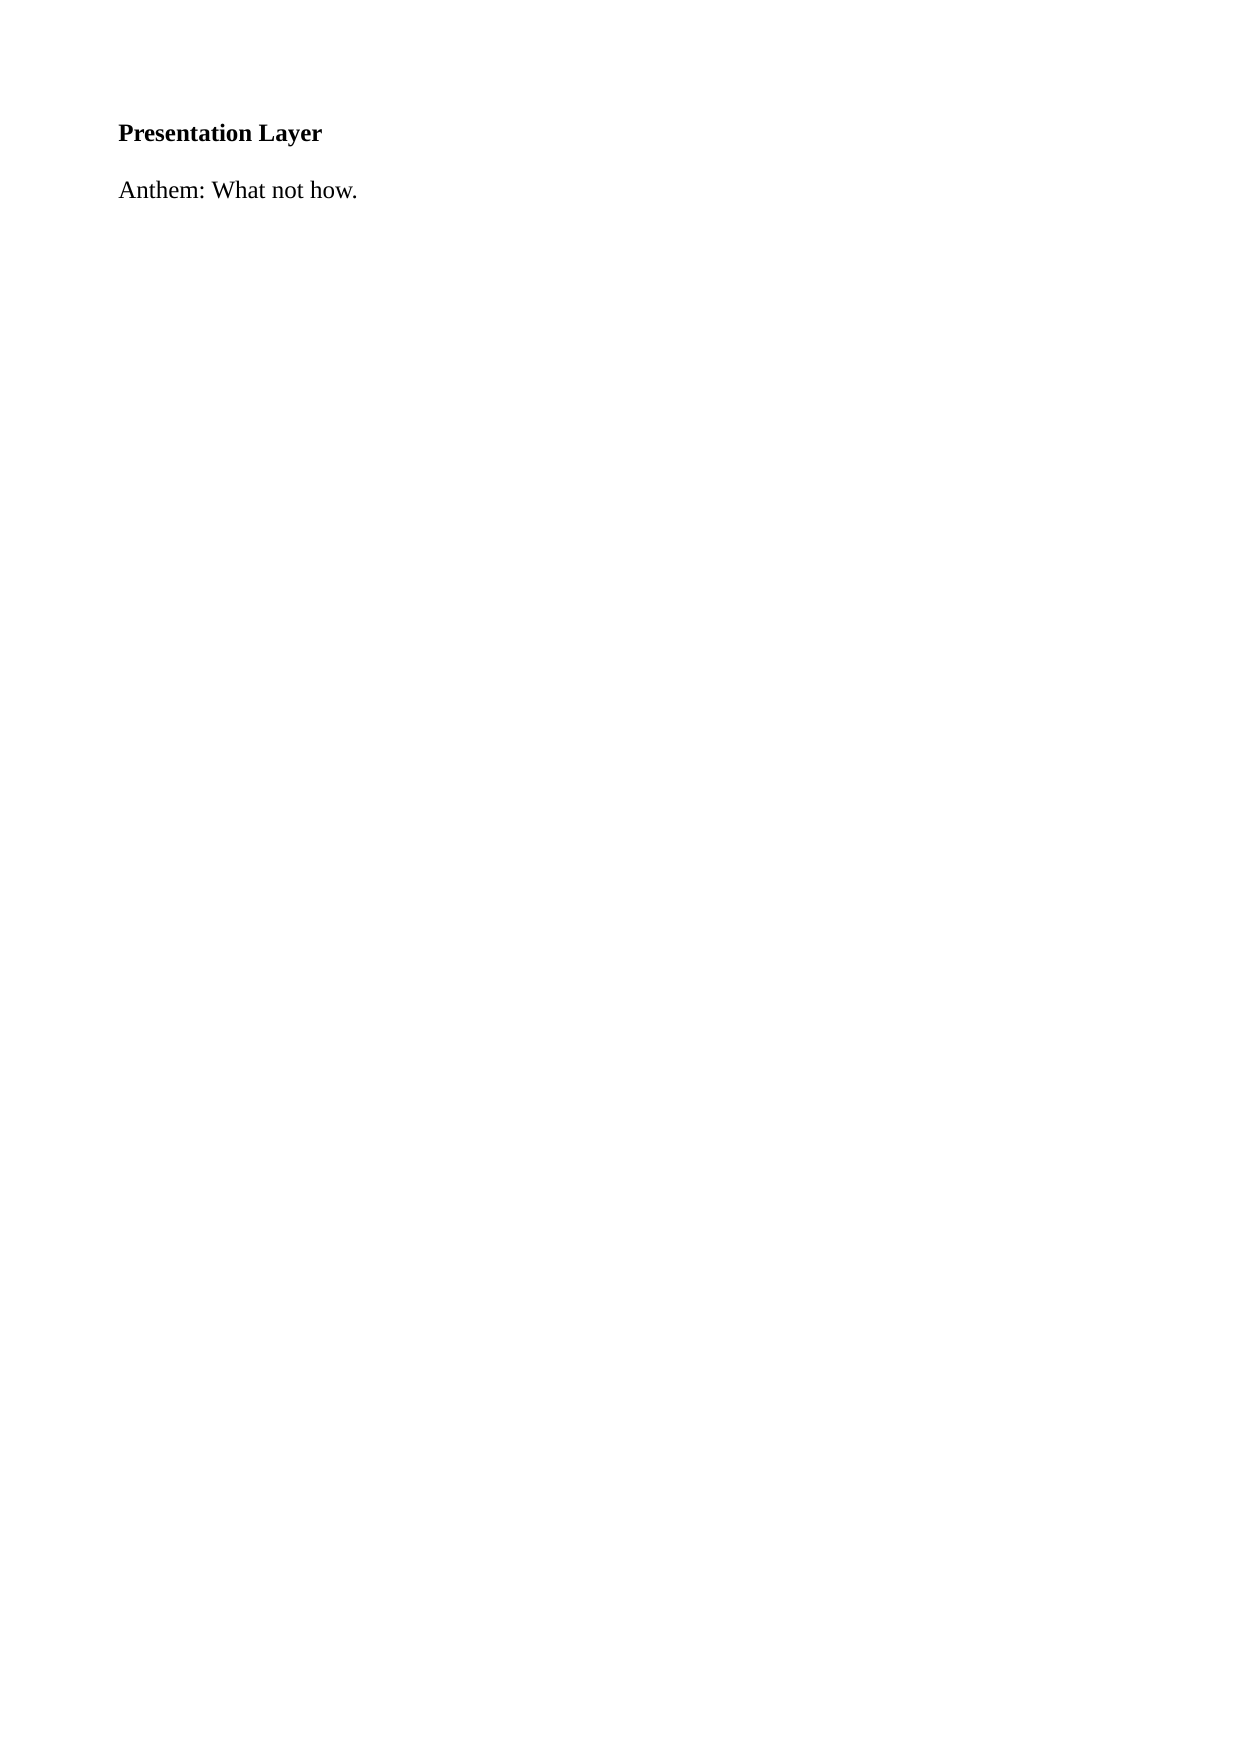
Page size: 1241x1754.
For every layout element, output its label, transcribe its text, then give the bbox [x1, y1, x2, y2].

text Presentation Layer [118, 118, 1122, 147]
text Anthem: What not how. [118, 176, 1122, 204]
